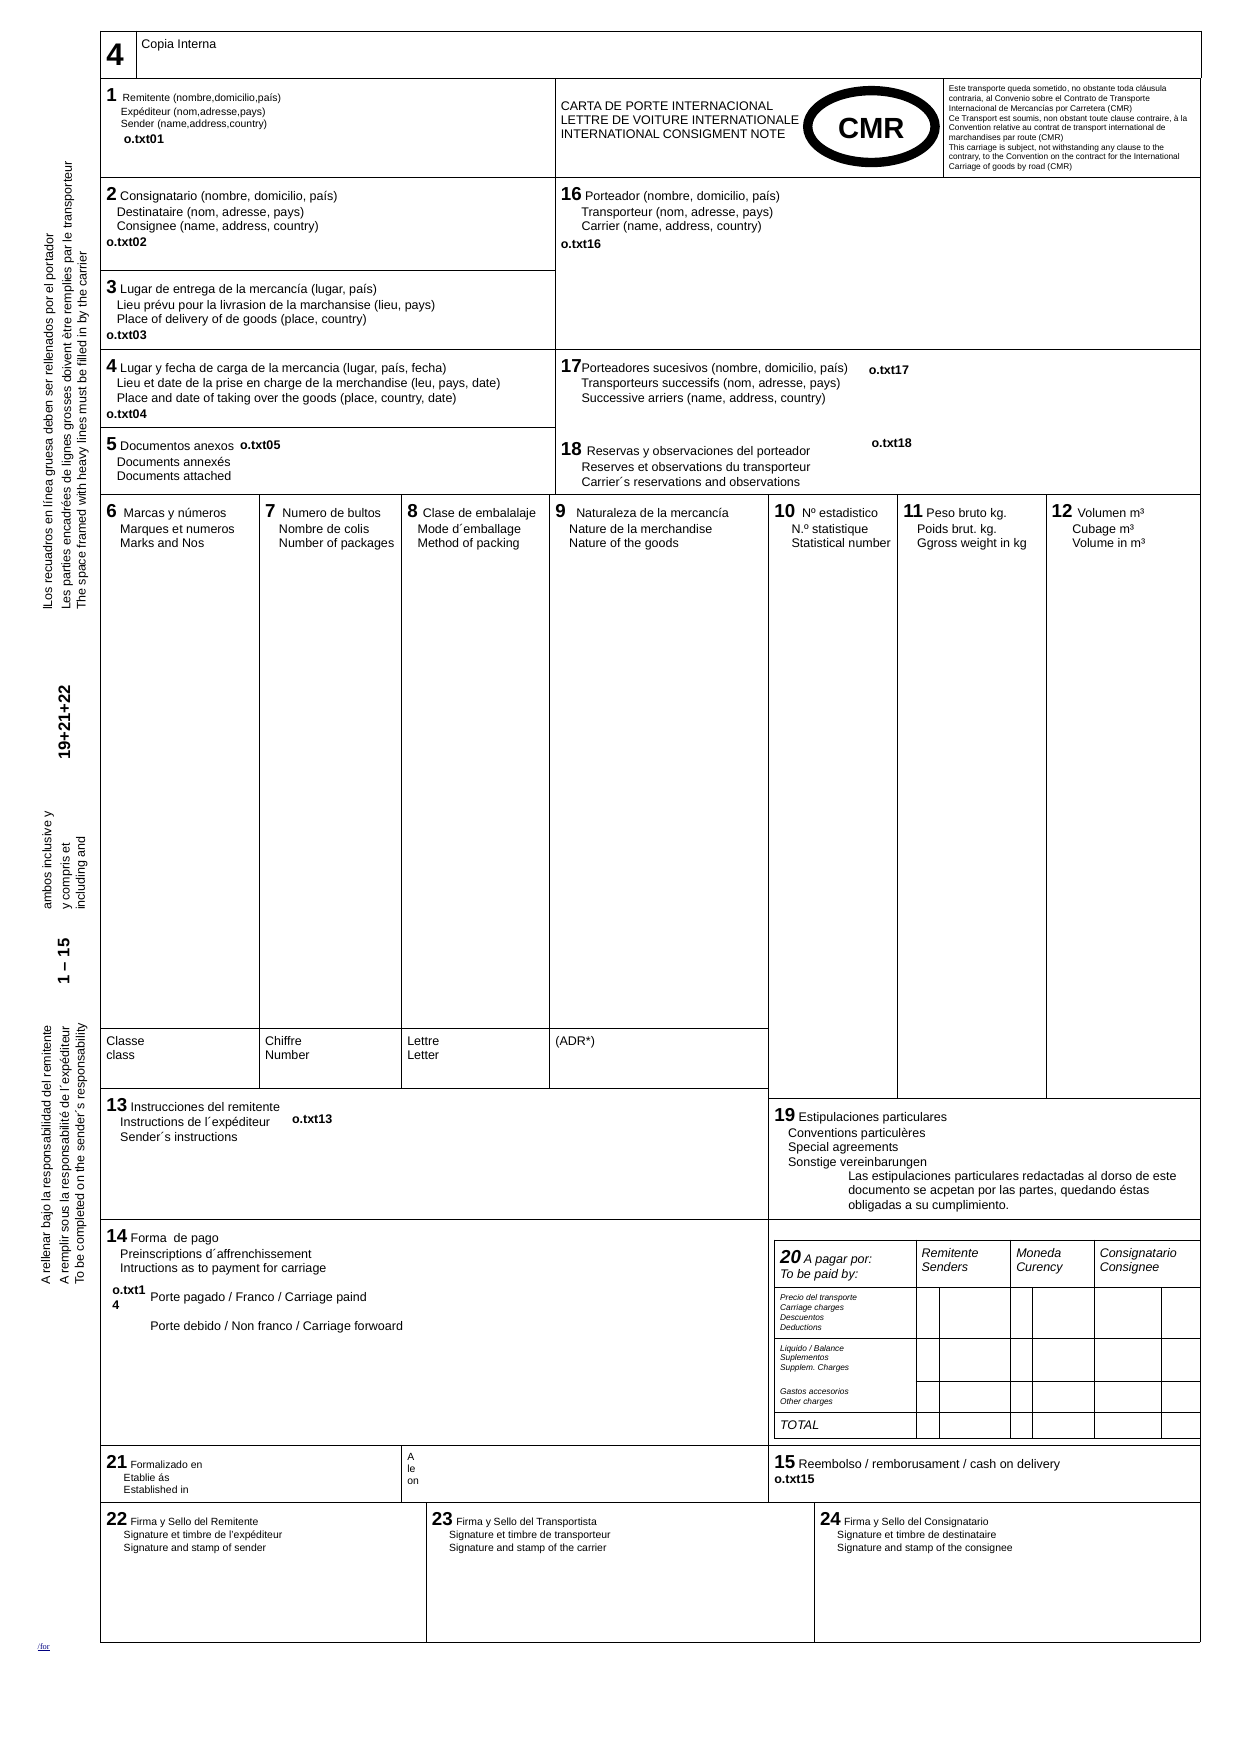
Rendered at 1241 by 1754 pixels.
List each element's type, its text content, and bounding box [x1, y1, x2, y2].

table_header Remitente Senders [917, 1241, 1010, 1287]
table_cell Liquido / Balance Suplementos Supplem. Charges Gastos accesorios Other charges [775, 1339, 916, 1412]
table_cell [1011, 1339, 1032, 1381]
table_cell A le on [402, 1446, 768, 1502]
table_cell [1011, 1413, 1032, 1438]
table_cell 2 Consignatario (nombre, domicilio, país) Destinataire (nom, adresse, pays) Consignee (name, address, country) o.txt02 [101, 178, 555, 270]
table_cell 16 Porteador (nombre, domicilio, país) Transporteur (nom, adresse, pays) Carrier (name, address, country) o.txt16 [556, 178, 1200, 349]
table_cell [940, 1288, 1010, 1337]
table_cell 3 Lugar de entrega de la mercancía (lugar, país) Lieu prévu pour la livrasion de la marchansise (lieu, pays) Place of delivery of de goods (place, country) o.txt03 [101, 271, 555, 349]
table_cell 24 Firma y Sello del Consignatario Signature et timbre de destinataire Signature and stamp of the consignee [815, 1503, 1200, 1642]
table_cell Chiffre Number [260, 1029, 401, 1088]
table_header Este transporte queda sometido, no obstante toda cláusula contraria, al Convenio sobre el Contrato de Transporte Internacional de Mercancías por Carretera (CMR) Ce Transport est soumis, non obstant toute clause contraire, à la Convention relative au contrat de transport international de marchandises par route (CMR) This carriage is subject, not withstanding any clause to the contrary, to the Convention on the contract for the International Carriage of goods by road (CMR) [944, 79, 1200, 177]
table_cell [1162, 1413, 1200, 1438]
table_cell 9 Naturaleza de la mercancía Nature de la merchandise Nature of the goods [550, 495, 768, 1028]
table_cell [1011, 1288, 1032, 1337]
table_cell [940, 1382, 1010, 1412]
table_cell [1033, 1382, 1094, 1412]
table_cell 10 Nº estadistico N.º statistique Statistical number [769, 495, 897, 1098]
table_cell [917, 1288, 939, 1337]
table_cell [940, 1339, 1010, 1381]
table_cell [1033, 1339, 1094, 1381]
table_cell [1095, 1413, 1161, 1438]
table_cell 23 Firma y Sello del Transportista Signature et timbre de transporteur Signature and stamp of the carrier [427, 1503, 814, 1642]
table_cell [1162, 1382, 1200, 1412]
table_cell 21 Formalizado en Etablie ás Established in [101, 1446, 401, 1502]
table_cell 12 Volumen m³ Cubage m³ Volume in m³ [1047, 495, 1200, 1098]
table_header 1 Remitente (nombre,domicilio,país) Expéditeur (nom,adresse,pays) Sender (name,address,country) o.txt01 [101, 79, 555, 177]
table_cell 15 Reembolso / remborusament / cash on delivery o.txt15 [769, 1446, 1200, 1502]
table_cell 4 Lugar y fecha de carga de la mercancia (lugar, país, fecha) Lieu et date de la prise en charge de la merchandise (leu, pays, date) Place and date of taking over the goods (place, country, date) o.txt04 [101, 350, 555, 427]
table_cell [1162, 1288, 1200, 1337]
table_cell 13 Instrucciones del remitente Instructions de l´expéditeur Sender´s instructions [101, 1089, 768, 1219]
table_cell [1095, 1339, 1161, 1381]
text /for [37, 1642, 1201, 1651]
table_cell 11 Peso bruto kg. Poids brut. kg. Ggross weight in kg [898, 495, 1046, 1098]
table_cell [1095, 1288, 1161, 1337]
table_header 20 A pagar por: To be paid by: [775, 1241, 916, 1287]
table_cell 22 Firma y Sello del Remitente Signature et timbre de l’expéditeur Signature and stamp of sender [101, 1503, 426, 1642]
table_header 4 [101, 32, 136, 78]
table_cell [917, 1413, 939, 1438]
table_cell 8 Clase de embalalaje Mode d´emballage Method of packing [402, 495, 549, 1028]
table_header Consignatario Consignee [1095, 1241, 1200, 1287]
table_cell [1033, 1413, 1094, 1438]
table_cell [1162, 1339, 1200, 1381]
table_cell 6 Marcas y números Marques et numeros Marks and Nos [101, 495, 259, 1028]
table_cell 5 Documentos anexos Documents annexés Documents attached [101, 428, 555, 494]
table_cell 14 Forma de pago Preinscriptions d´affrenchissement Intructions as to payment for carriage Porte pagado / Franco / Carriage paind Porte debido / Non franco / Carriage forwoard [101, 1220, 768, 1445]
table_cell TOTAL [775, 1413, 916, 1438]
table_cell [1011, 1382, 1032, 1412]
table_header CARTA DE PORTE INTERNACIONAL LETTRE DE VOITURE INTERNATIONALE INTERNATIONAL CONSIGMENT NOTE [556, 79, 943, 177]
table_cell 19 Estipulaciones particulares Conventions particulères Special agreements Sonstige vereinbarungen Las estipulaciones particulares redactadas al dorso de este documento se acpetan por las partes, quedando éstas obligadas a su cumplimiento. [769, 1099, 1200, 1219]
table_cell [917, 1339, 939, 1381]
table_cell 17Porteadores sucesivos (nombre, domicilio, país) Transporteurs successifs (nom, adresse, pays) Successive arriers (name, address, country) 18 Reservas y observaciones del porteador Reserves et observations du transporteur Carrier´s reservations and observations [556, 350, 1200, 494]
table_cell Lettre Letter [402, 1029, 549, 1088]
table_cell [917, 1382, 939, 1412]
table_cell Precio del transporte Carriage charges Descuentos Deductions [775, 1288, 916, 1337]
table_cell (ADR*) [550, 1029, 768, 1088]
table_header Copia Interna [137, 32, 1201, 78]
table_cell [769, 1220, 1200, 1445]
table_cell 7 Numero de bultos Nombre de colis Number of packages [260, 495, 401, 1028]
table_header Moneda Curency [1011, 1241, 1094, 1287]
table_cell [940, 1413, 1010, 1438]
table_cell [1033, 1288, 1094, 1337]
table_cell Classe class [101, 1029, 259, 1088]
table_cell [1095, 1382, 1161, 1412]
